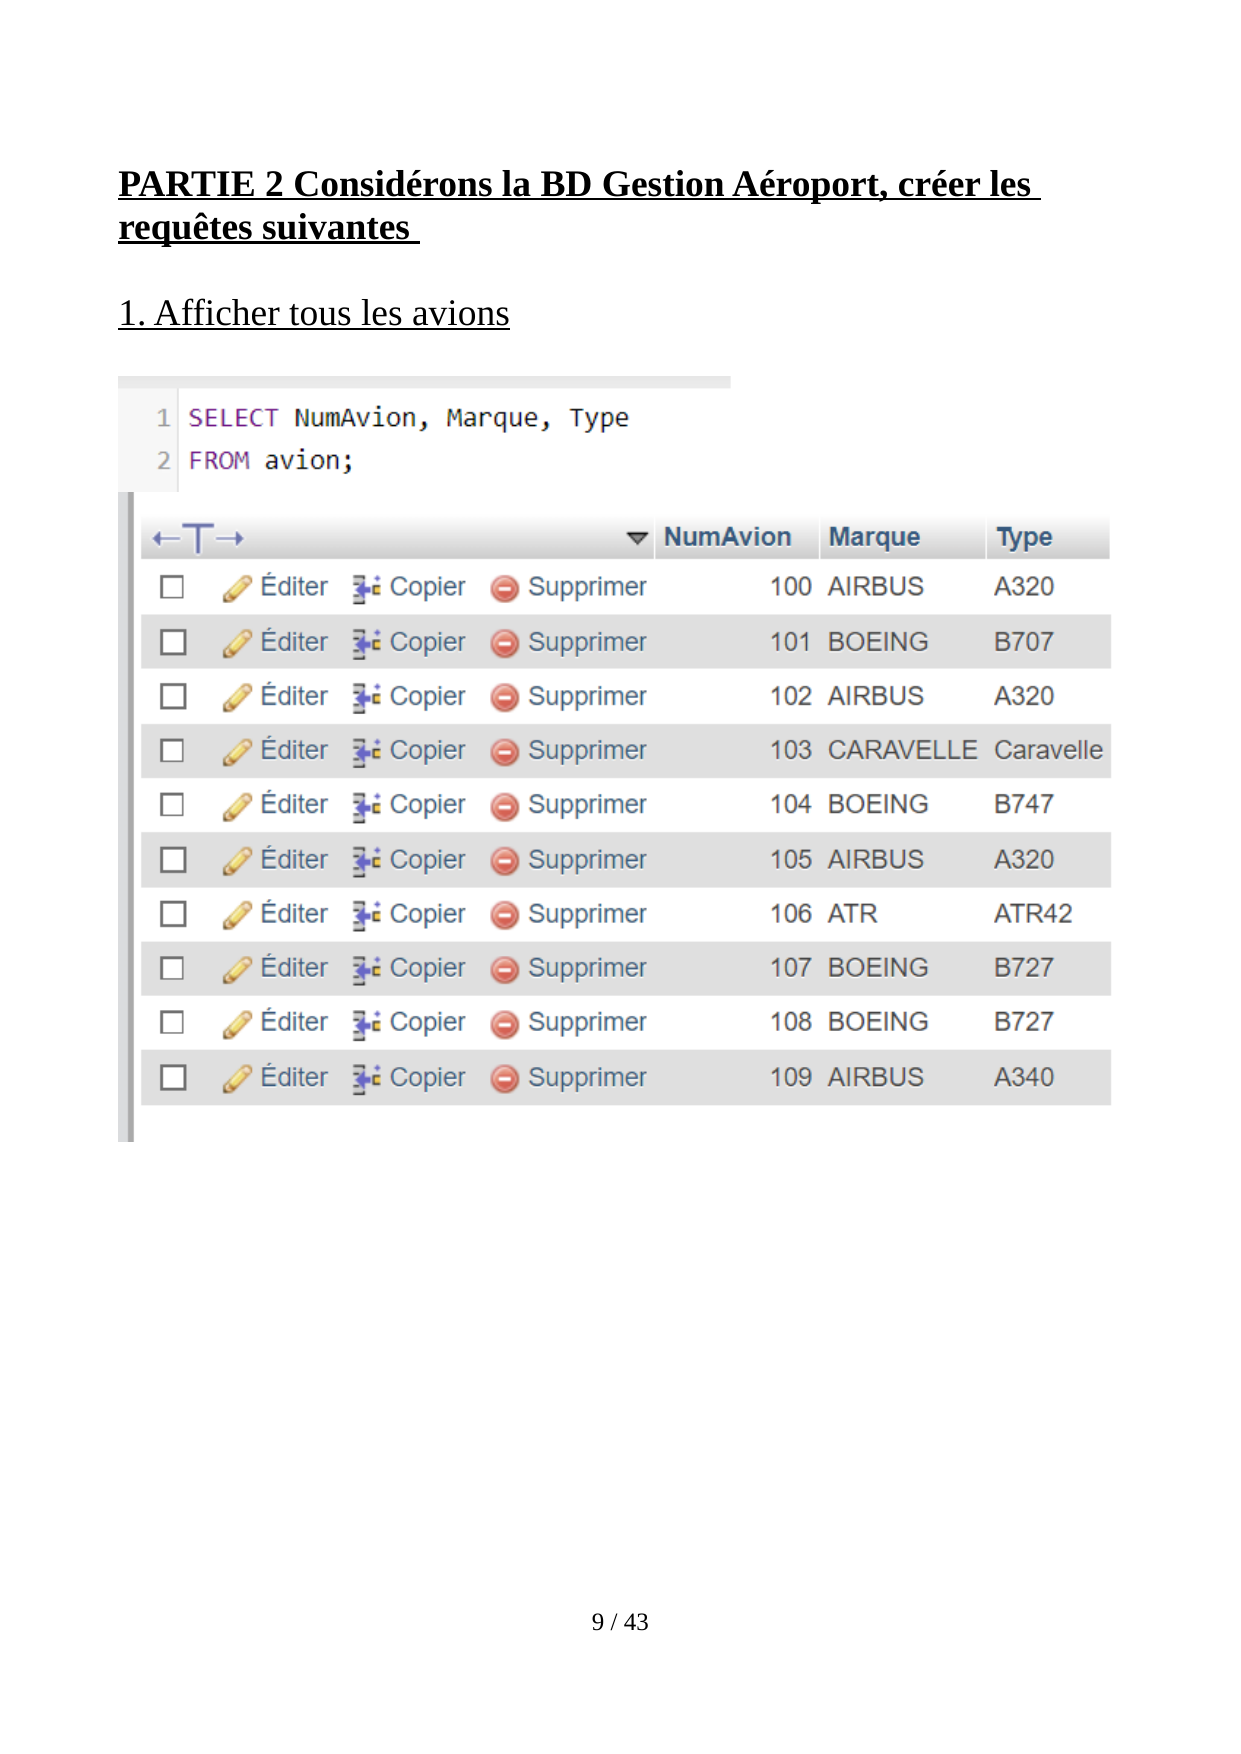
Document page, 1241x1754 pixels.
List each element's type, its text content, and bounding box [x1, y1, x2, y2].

text 1. Afficher tous les avions [118, 291, 1122, 334]
text PARTIE 2 Considérons la BD Gestion Aéroport, créer les requêtes suivantes [118, 161, 1122, 247]
picture [118, 376, 1123, 1142]
